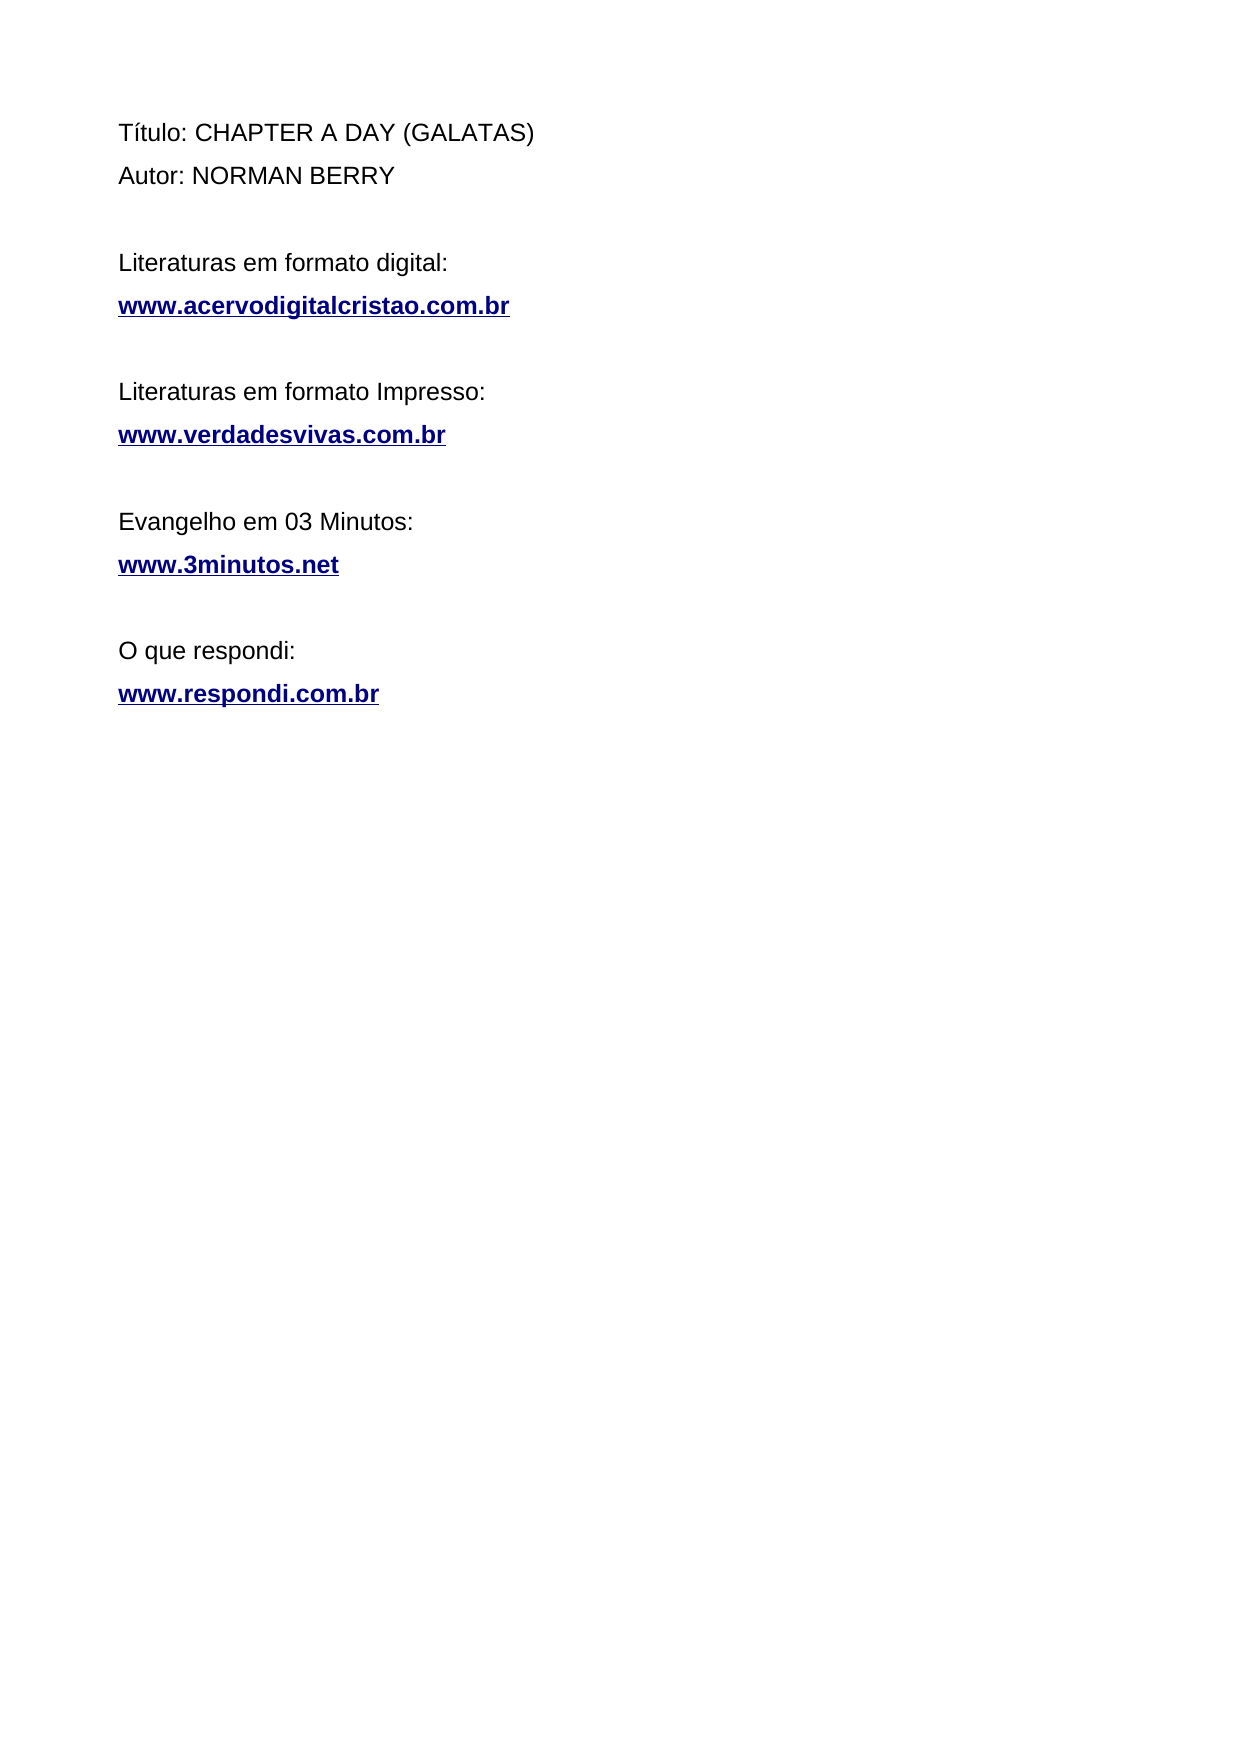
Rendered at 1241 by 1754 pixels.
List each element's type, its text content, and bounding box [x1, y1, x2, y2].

text Título: CHAPTER A DAY (GALATAS) Autor: NORMAN BERRY Literaturas em formato digital: www.acervodigitalcristao.com.br Literaturas em formato Impresso: www.verdadesvivas.com.br Evangelho em 03 Minutos: www.3minutos.net O que respondi: www.respondi.com.br [118, 118, 1122, 708]
